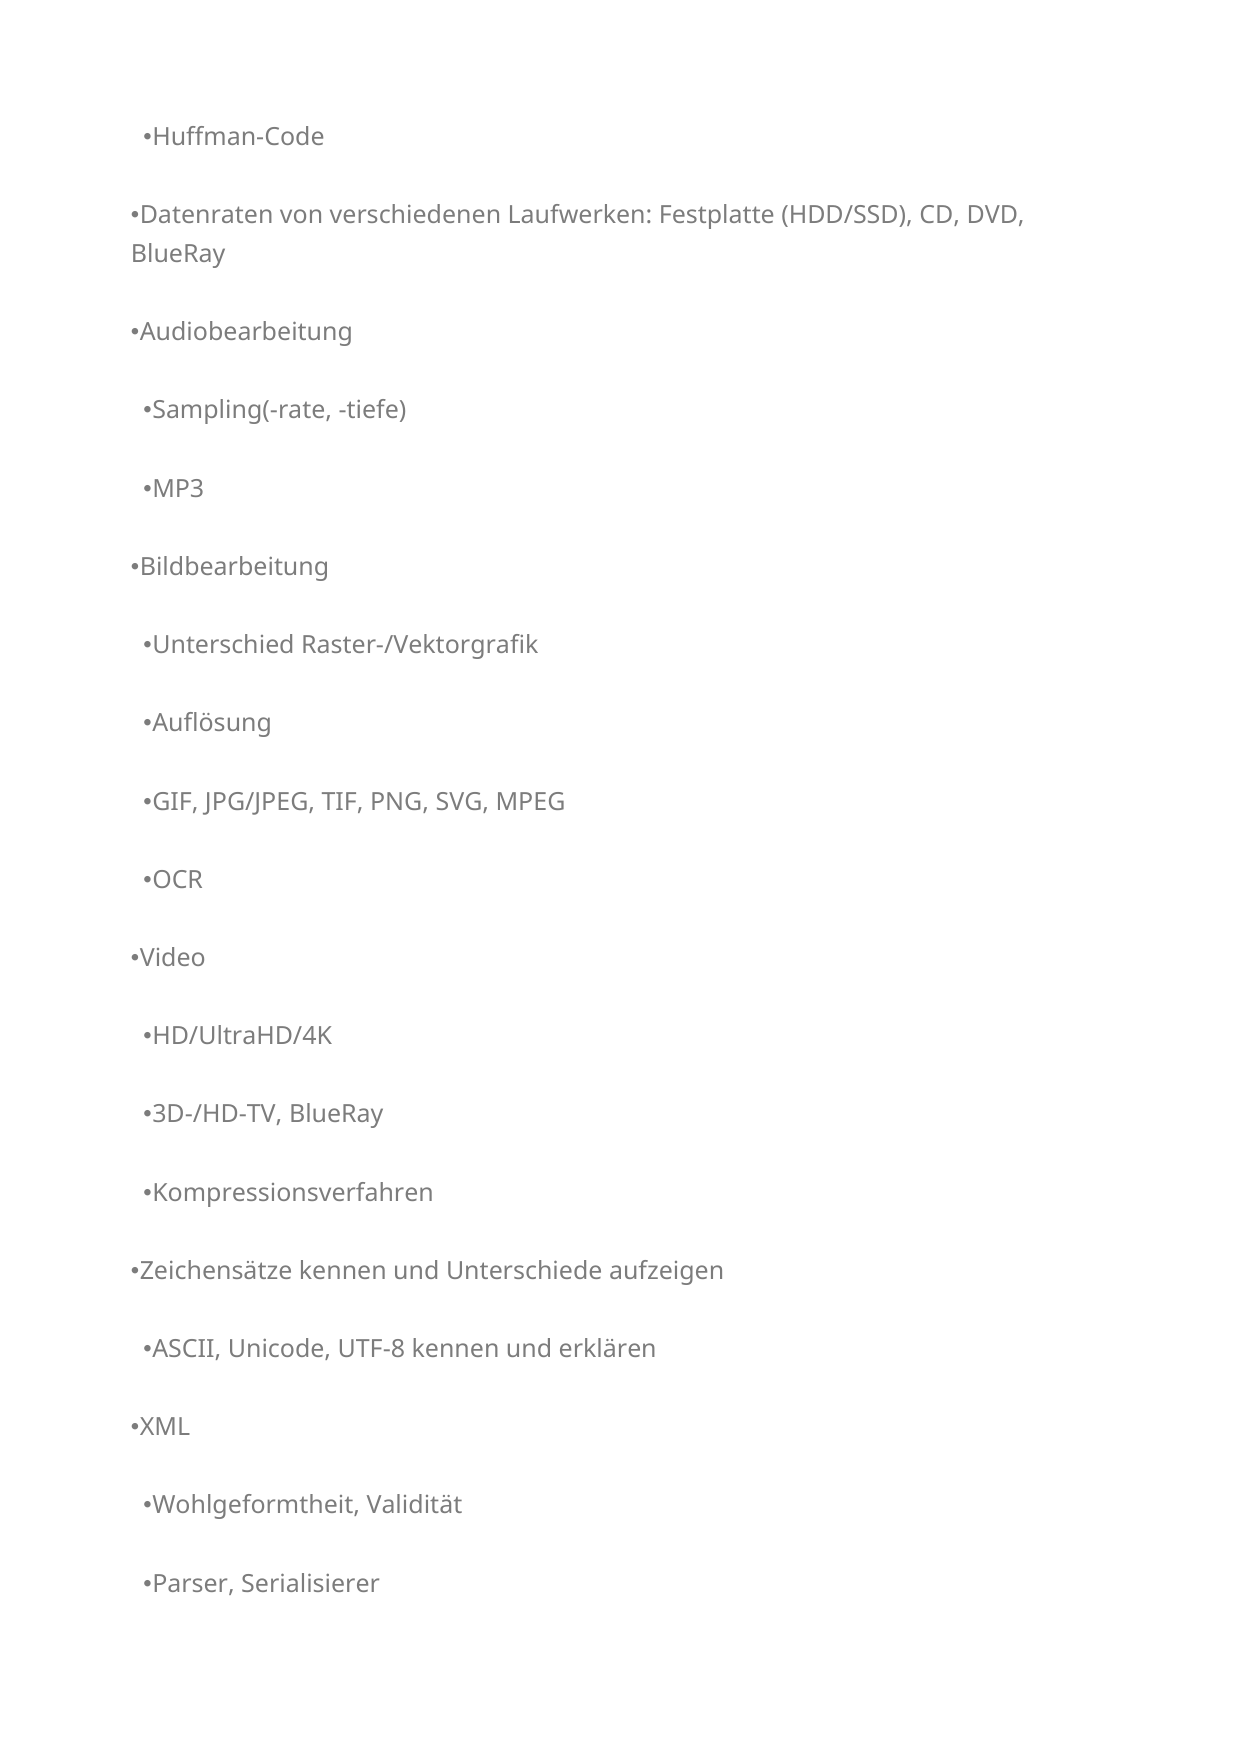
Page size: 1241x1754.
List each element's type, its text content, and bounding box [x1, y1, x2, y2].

list Zeichensätze kennen und Unterschiede aufzeigen [118, 1252, 1122, 1287]
list Huffman-Code [118, 118, 1122, 152]
list Unterschied Raster-/Vektorgrafik [118, 627, 1122, 661]
list Audiobearbeitung [118, 314, 1122, 348]
list HD/UltraHD/4K [118, 1018, 1122, 1052]
list OCR [118, 861, 1122, 895]
list Datenraten von verschiedenen Laufwerken: Festplatte (HDD/SSD), CD, DVD, BlueRay [118, 196, 1122, 269]
list Bildbearbeitung [118, 548, 1122, 582]
list ASCII, Unicode, UTF-8 kennen und erklären [118, 1331, 1122, 1365]
list XML [118, 1409, 1122, 1443]
list Kompressionsverfahren [118, 1174, 1122, 1208]
list Sampling(-rate, -tiefe) [118, 392, 1122, 426]
list Wohlgeformtheit, Validität [118, 1487, 1122, 1521]
list Video [118, 939, 1122, 974]
list Parser, Serialisierer [118, 1565, 1122, 1599]
list Auflösung [118, 705, 1122, 739]
list GIF, JPG/JPEG, TIF, PNG, SVG, MPEG [118, 783, 1122, 817]
list 3D-/HD-TV, BlueRay [118, 1096, 1122, 1130]
list MP3 [118, 470, 1122, 504]
